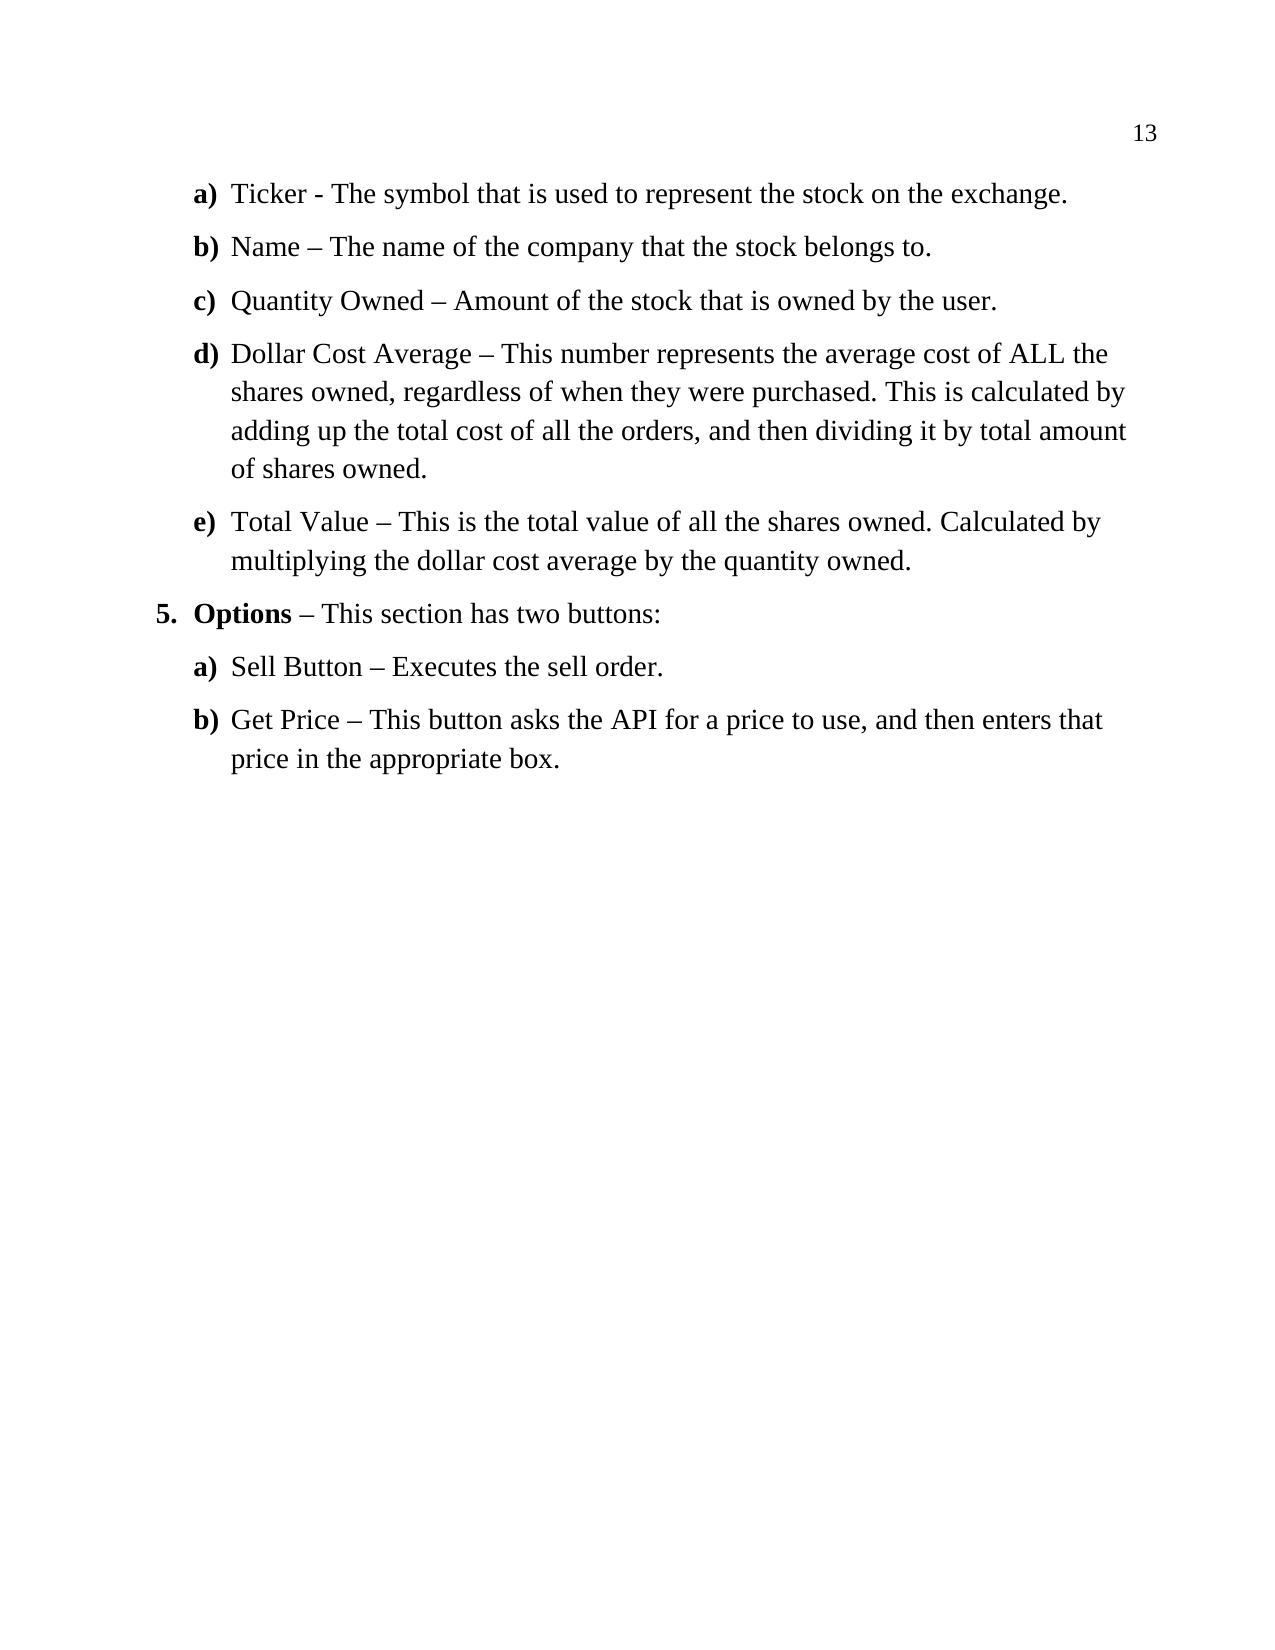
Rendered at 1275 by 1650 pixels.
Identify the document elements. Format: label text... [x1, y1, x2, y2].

list Total Value – This is the total value of all the shares owned. Calculated by multiplying the dollar cost average by the quantity owned. [193, 504, 1157, 577]
list Quantity Owned – Amount of the stock that is owned by the user. [193, 283, 1157, 316]
list Sell Button – Executes the sell order. [193, 649, 1157, 683]
list Name – The name of the company that the stock belongs to. [193, 229, 1157, 263]
list Get Price – This button asks the API for a price to use, and then enters that price in the appropriate box. [193, 702, 1157, 774]
list Dollar Cost Average – This number represents the average cost of ALL the shares owned, regardless of when they were purchased. This is calculated by adding up the total cost of all the orders, and then dividing it by total amount of shares owned. [193, 336, 1157, 485]
list Ticker - The symbol that is used to represent the stock on the exchange. [193, 176, 1157, 210]
list Options – This section has two buttons: [156, 596, 1157, 630]
